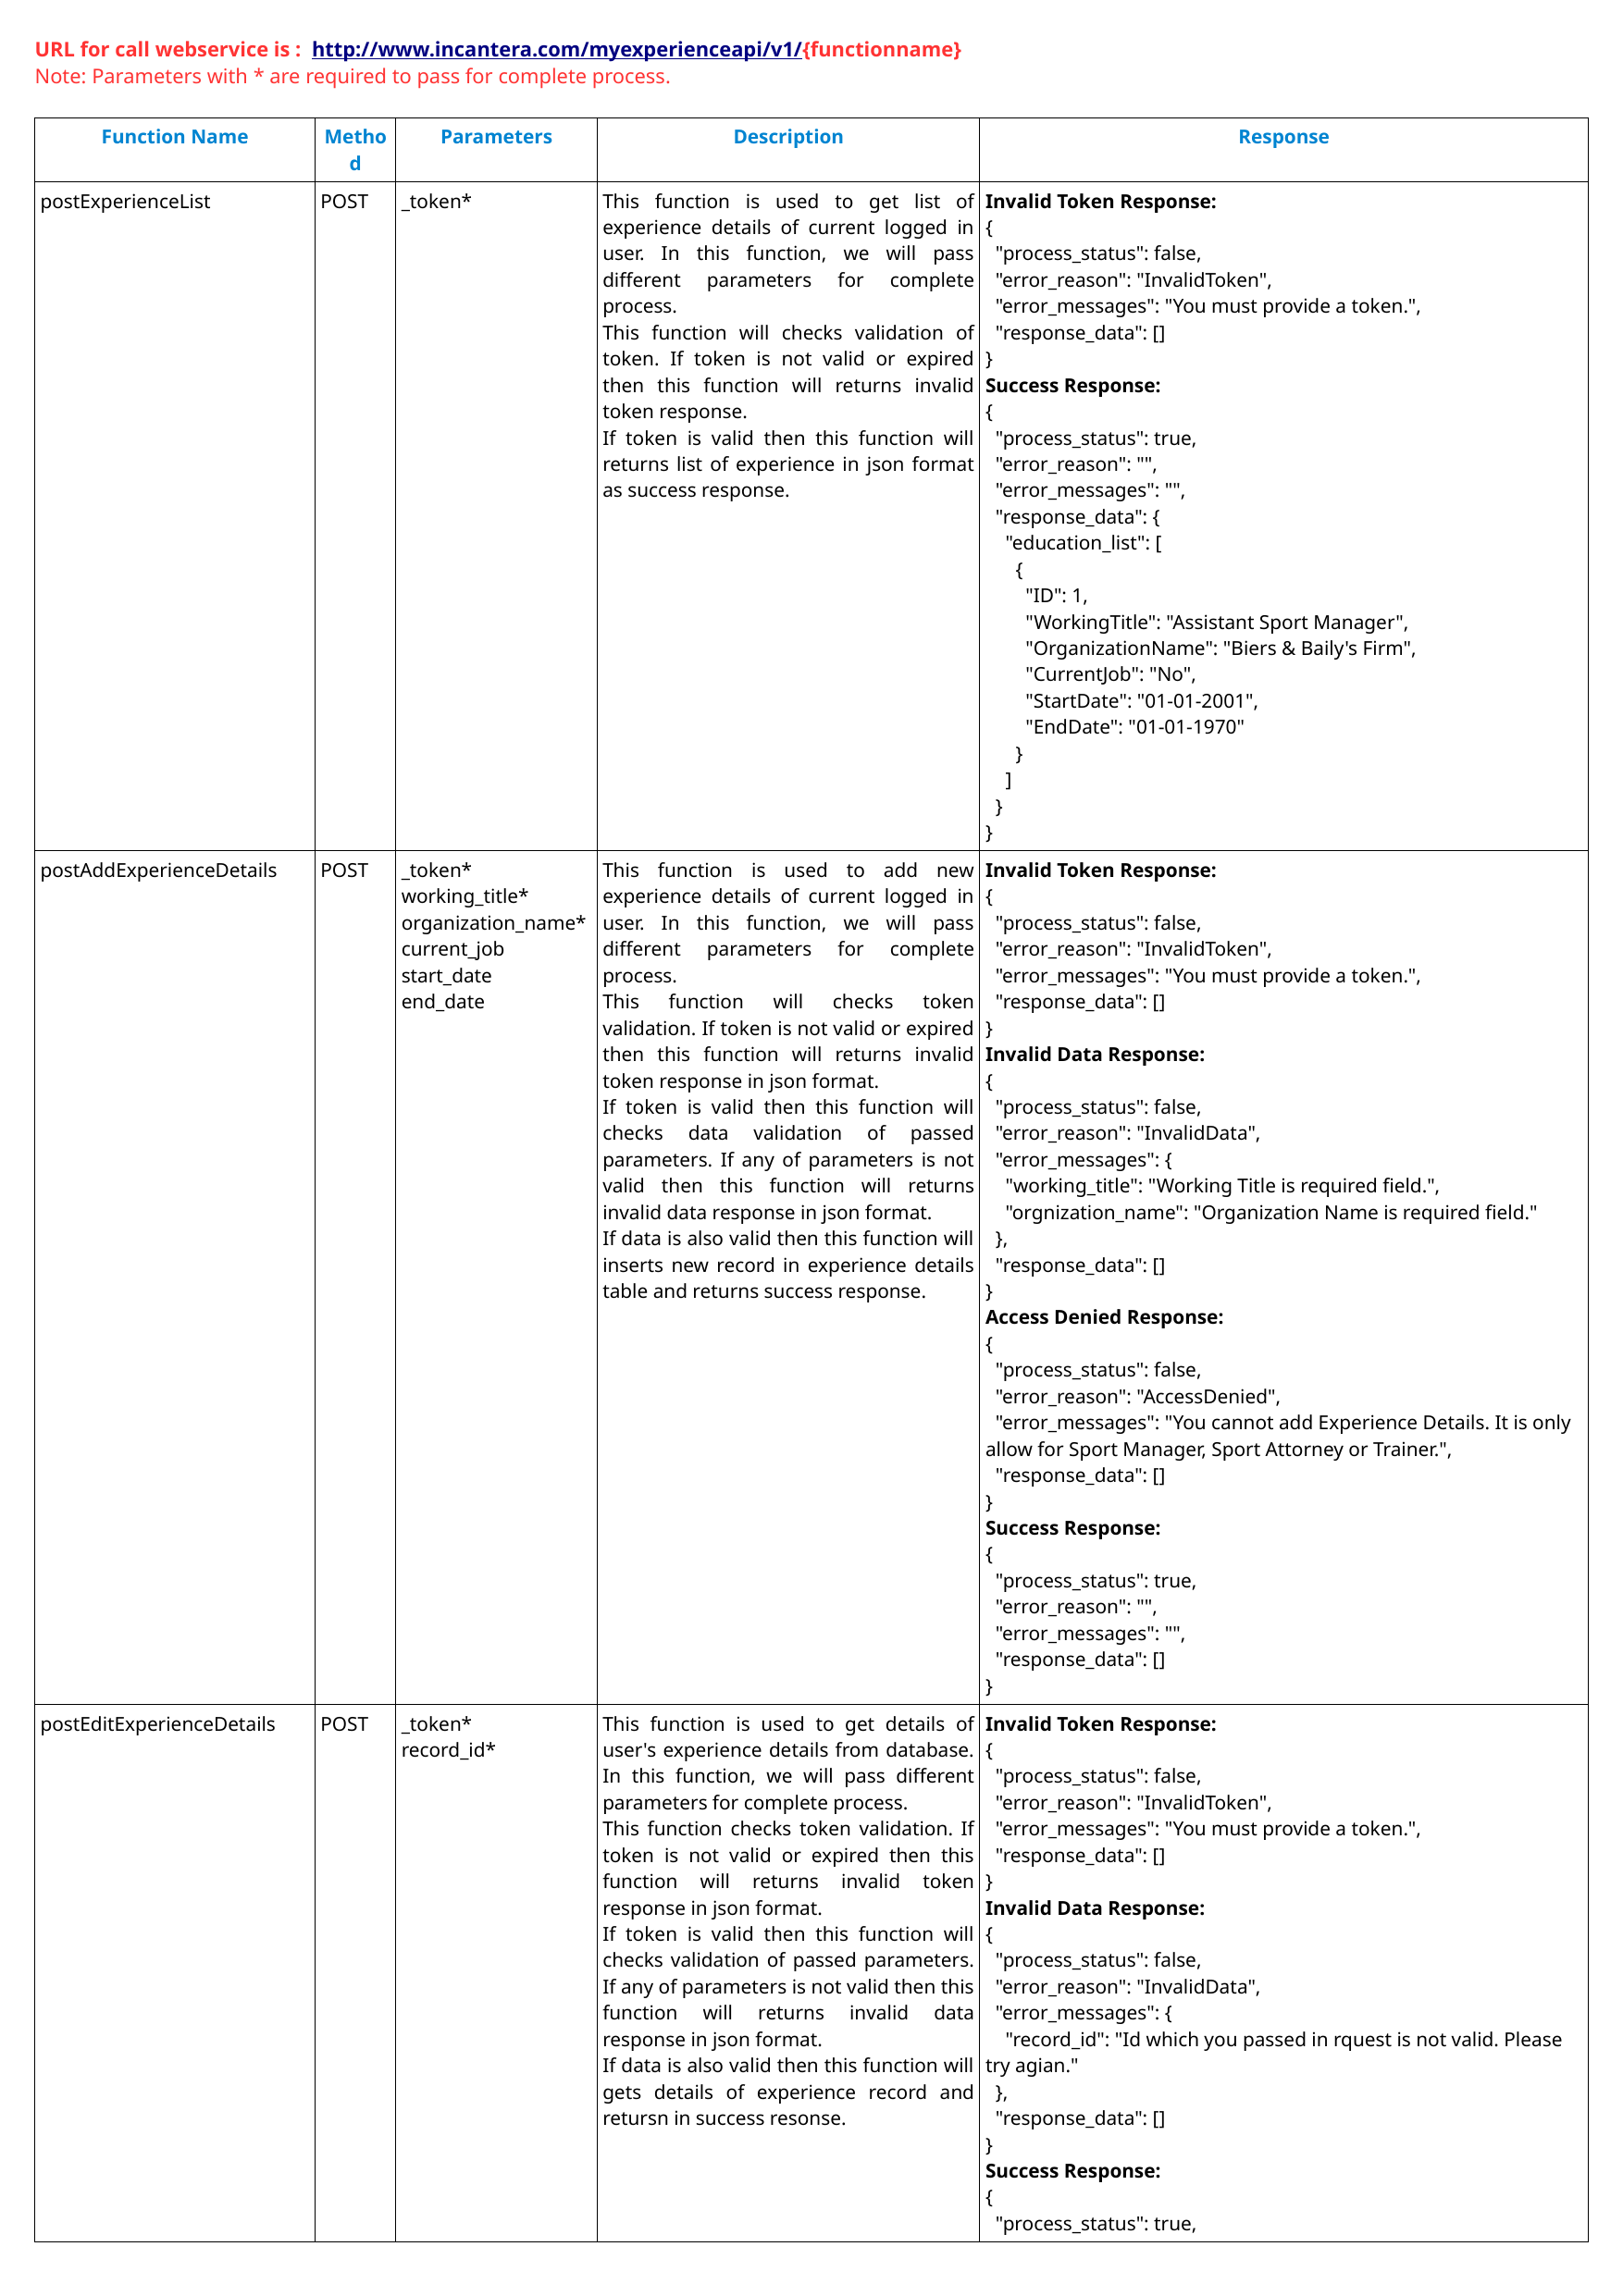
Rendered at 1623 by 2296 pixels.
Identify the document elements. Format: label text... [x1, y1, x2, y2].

table_cell postExperienceList [35, 182, 315, 850]
table_header Parameters [396, 118, 597, 181]
table_cell This function is used to get details of user's experience details from database. In this function, we will pass different parameters for complete process. This function checks token validation. If token is not valid or expired then this function will returns invalid token response in json format. If token is valid then this function will checks validation of passed parameters. If any of parameters is not valid then this function will returns invalid data response in json format. If data is also valid then this function will gets details of experience record and retursn in success resonse. [598, 1705, 979, 2241]
table_cell postAddExperienceDetails [35, 851, 315, 1704]
table_header Response [980, 118, 1588, 181]
table_header Description [598, 118, 979, 181]
table_cell This function is used to add new experience details of current logged in user. In this function, we will pass different parameters for complete process. This function will checks token validation. If token is not valid or expired then this function will returns invalid token response in json format. If token is valid then this function will checks data validation of passed parameters. If any of parameters is not valid then this function will returns invalid data response in json format. If data is also valid then this function will inserts new record in experience details table and returns success response. [598, 851, 979, 1704]
table_cell _token* working_title* organization_name* current_job start_date end_date [396, 851, 597, 1704]
table_cell _token* record_id* [396, 1705, 597, 2241]
table_cell POST [316, 182, 395, 850]
table_cell POST [316, 1705, 395, 2241]
table_cell Invalid Token Response: { "process_status": false, "error_reason": "InvalidToken", "error_messages": "You must provide a token.", "response_data": [] } Invalid Data Response: { "process_status": false, "error_reason": "InvalidData", "error_messages": { "record_id": "Id which you passed in rquest is not valid. Please try agian." }, "response_data": [] } Success Response: { "process_status": true, [980, 1705, 1588, 2241]
table_header Method [316, 118, 395, 181]
table_header Function Name [35, 118, 315, 181]
table_cell postEditExperienceDetails [35, 1705, 315, 2241]
table_cell _token* [396, 182, 597, 850]
table_cell Invalid Token Response: { "process_status": false, "error_reason": "InvalidToken", "error_messages": "You must provide a token.", "response_data": [] } Success Response: { "process_status": true, "error_reason": "", "error_messages": "", "response_data": { "education_list": [ { "ID": 1, "WorkingTitle": "Assistant Sport Manager", "OrganizationName": "Biers & Baily's Firm", "CurrentJob": "No", "StartDate": "01-01-2001", "EndDate": "01-01-1970" } ] } } [980, 182, 1588, 850]
table_cell Invalid Token Response: { "process_status": false, "error_reason": "InvalidToken", "error_messages": "You must provide a token.", "response_data": [] } Invalid Data Response: { "process_status": false, "error_reason": "InvalidData", "error_messages": { "working_title": "Working Title is required field.", "orgnization_name": "Organization Name is required field." }, "response_data": [] } Access Denied Response: { "process_status": false, "error_reason": "AccessDenied", "error_messages": "You cannot add Experience Details. It is only allow for Sport Manager, Sport Attorney or Trainer.", "response_data": [] } Success Response: { "process_status": true, "error_reason": "", "error_messages": "", "response_data": [] } [980, 851, 1588, 1704]
table_cell This function is used to get list of experience details of current logged in user. In this function, we will pass different parameters for complete process. This function will checks validation of token. If token is not valid or expired then this function will returns invalid token response. If token is valid then this function will returns list of experience in json format as success response. [598, 182, 979, 850]
table_cell POST [316, 851, 395, 1704]
